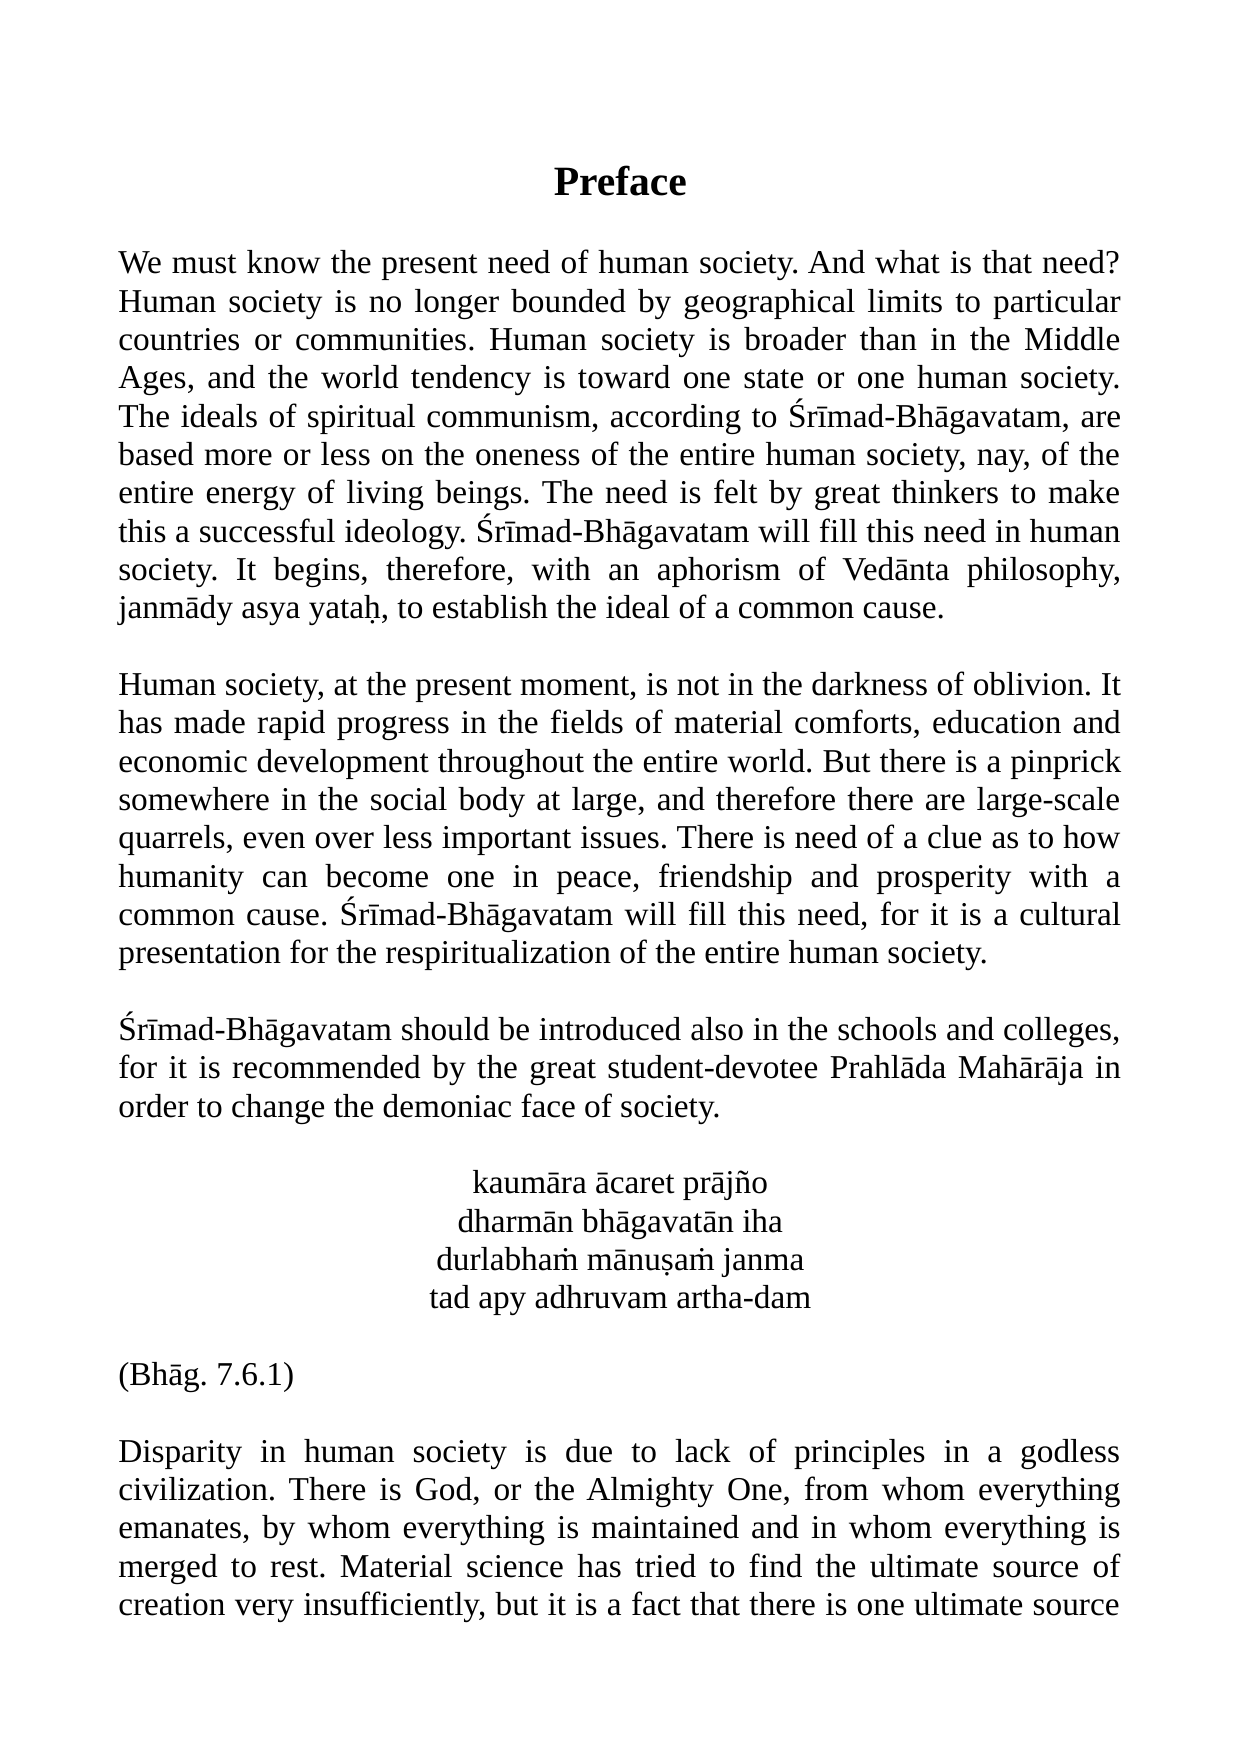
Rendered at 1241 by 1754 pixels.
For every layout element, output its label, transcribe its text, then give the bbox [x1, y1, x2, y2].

text Śrīmad-Bhāgavatam should be introduced also in the schools and colleges, for it is recommended by the great student-devotee Prahlāda Mahārāja in order to change the demoniac face of society. [118, 1009, 1122, 1124]
text durlabhaṁ mānuṣaṁ janma [118, 1239, 1122, 1278]
text Human society, at the present moment, is not in the darkness of oblivion. It has made rapid progress in the fields of material comforts, education and economic development throughout the entire world. But there is a pinprick somewhere in the social body at large, and therefore there are large-scale quarrels, even over less important issues. There is need of a clue as to how humanity can become one in peace, friendship and prosperity with a common cause. Śrīmad-Bhāgavatam will fill this need, for it is a cultural presentation for the respiritualization of the entire human society. [118, 664, 1122, 971]
text Disparity in human society is due to lack of principles in a godless civilization. There is God, or the Almighty One, from whom everything emanates, by whom everything is maintained and in whom everything is merged to rest. Material science has tried to find the ultimate source of creation very insufficiently, but it is a fact that there is one ultimate source [118, 1431, 1122, 1623]
text kaumāra ācaret prājño [118, 1163, 1122, 1201]
text Preface [118, 156, 1122, 204]
text tad apy adhruvam artha-dam [118, 1278, 1122, 1316]
text dharmān bhāgavatān iha [118, 1201, 1122, 1239]
text We must know the present need of human society. And what is that need? Human society is no longer bounded by geographical limits to particular countries or communities. Human society is broader than in the Middle Ages, and the world tendency is toward one state or one human society. The ideals of spiritual communism, according to Śrīmad-Bhāgavatam, are based more or less on the oneness of the entire human society, nay, of the entire energy of living beings. The need is felt by great thinkers to make this a successful ideology. Śrīmad-Bhāgavatam will fill this need in human society. It begins, therefore, with an aphorism of Vedānta philosophy, janmādy asya yataḥ, to establish the ideal of a common cause. [118, 243, 1122, 626]
text (Bhāg. 7.6.1) [118, 1354, 1122, 1393]
